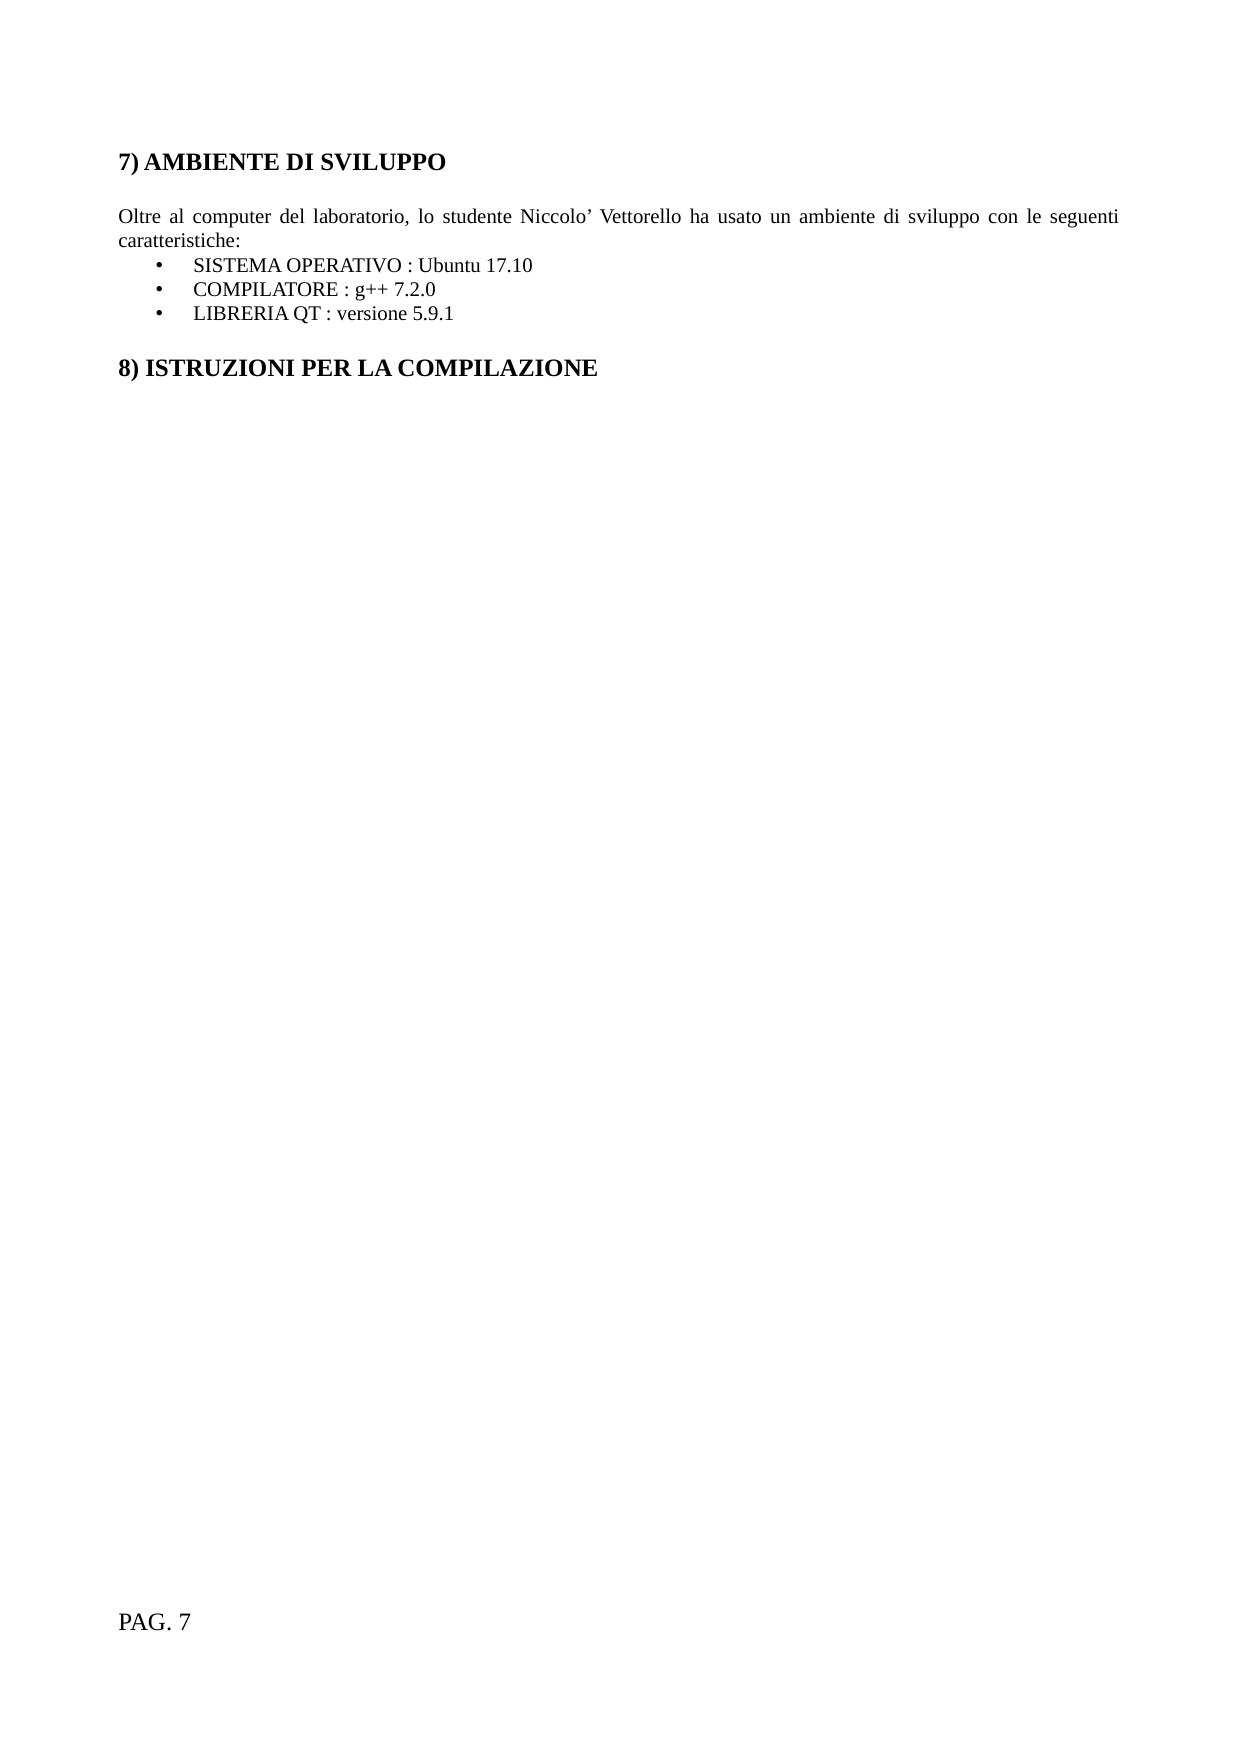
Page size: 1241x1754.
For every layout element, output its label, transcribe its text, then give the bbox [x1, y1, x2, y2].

text 7) AMBIENTE DI SVILUPPO [118, 147, 1122, 176]
text 8) ISTRUZIONI PER LA COMPILAZIONE [118, 353, 1122, 382]
text Oltre al computer del laboratorio, lo studente Niccolo’ Vettorello ha usato un ambiente di sviluppo con le seguenti caratteristiche: [118, 204, 1122, 252]
list LIBRERIA QT : versione 5.9.1 [156, 301, 1122, 325]
list COMPILATORE : g++ 7.2.0 [156, 277, 1122, 301]
list SISTEMA OPERATIVO : Ubuntu 17.10 [156, 252, 1122, 277]
